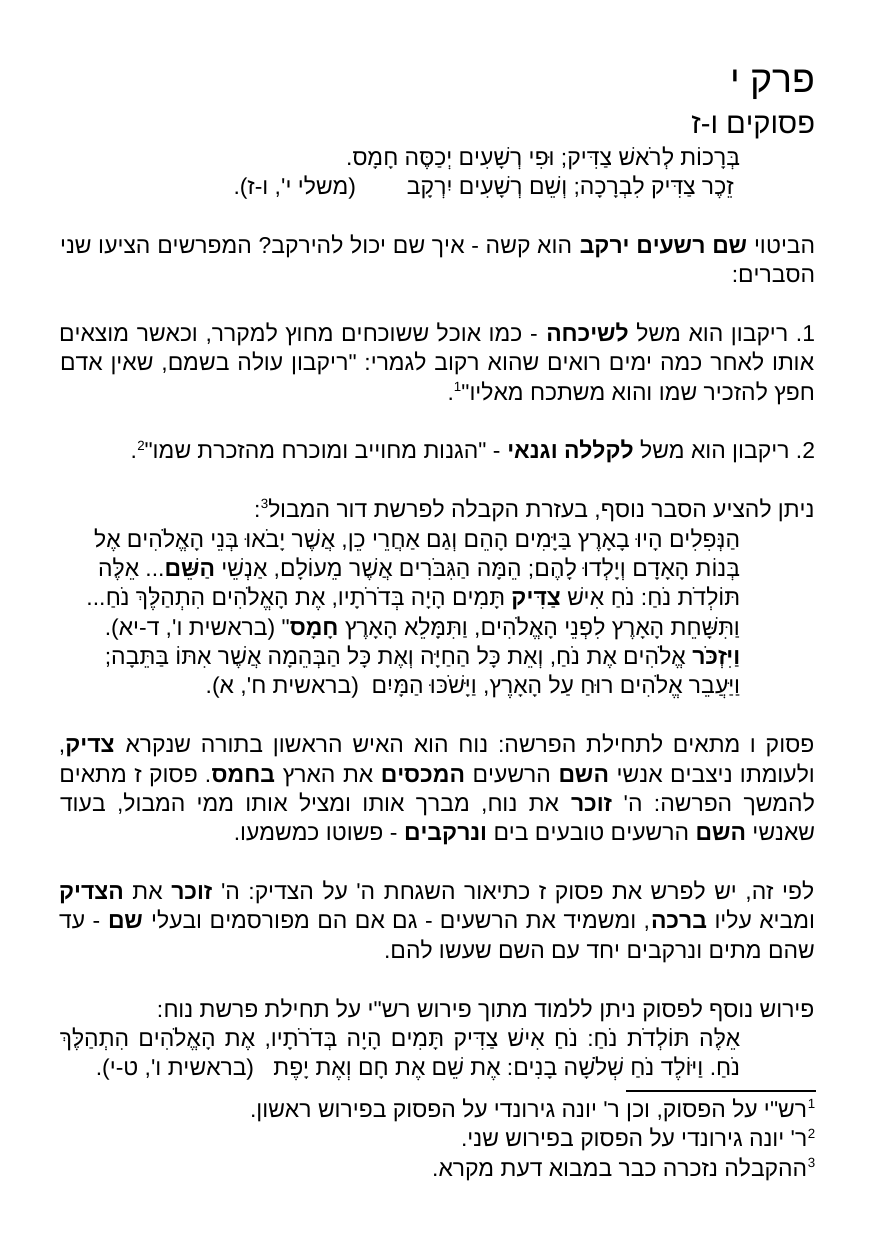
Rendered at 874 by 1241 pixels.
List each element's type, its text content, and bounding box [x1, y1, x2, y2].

text זֵכֶר צַדִּיק לִבְרָכָה; וְשֵׁם רְשָׁעִים יִרְקָב (משלי י', ו-ז). [59, 174, 740, 199]
text אֵלֶּה תּוֹלְדֹת נֹחַ: נֹחַ אִישׁ צַדִּיק תָּמִים הָיָה בְּדֹרֹתָיו, אֶת הָאֱלֹהִים הִתְהַלֶּךְ נֹחַ. וַיּוֹלֶד נֹחַ שְׁלֹשָׁה בָנִים: אֶת שֵׁם אֶת חָם וְאֶת יָפֶת (בראשית ו', ט-י). [59, 1026, 740, 1081]
text ר' יונה גירונדי על הפסוק בפירוש שני. [59, 1126, 815, 1152]
text פסוקים ו-ז [59, 107, 815, 140]
text רש"י על הפסוק, וכן ר' יונה גירונדי על הפסוק בפירוש ראשון. [59, 1097, 815, 1122]
text הַנְּפִלִים הָיוּ בָאָרֶץ בַּיָּמִים הָהֵם וְגַם אַחֲרֵי כֵן, אֲשֶׁר יָבֹאוּ בְּנֵי הָאֱלֹהִים אֶל בְּנוֹת הָאָדָם וְיָלְדוּ לָהֶם; הֵמָּה הַגִּבֹּרִים אֲשֶׁר מֵעוֹלָם, אַנְשֵׁי הַשֵּׁם... אֵלֶּה תּוֹלְדֹת נֹחַ: נֹחַ אִישׁ צַדִּיק תָּמִים הָיָה בְּדֹרֹתָיו, אֶת הָאֱלֹהִים הִתְהַלֶּךְ נֹחַ... וַתִּשָּׁחֵת הָאָרֶץ לִפְנֵי הָאֱלֹהִים, וַתִּמָּלֵא הָאָרֶץ חָמָס" (בראשית ו', ד-יא). [59, 526, 740, 640]
text פירוש נוסף לפסוק ניתן ללמוד מתוך פירוש רש"י על תחילת פרשת נוח: [59, 996, 815, 1022]
text 2. ריקבון הוא משל לקללה וגנאי - "הגנות מחוייב ומוכרח מהזכרת שמו". [59, 438, 815, 464]
text ניתן להציע הסבר נוסף, בעזרת הקבלה לפרשת דור המבול: [59, 497, 815, 523]
text הביטוי שם רשעים ירקב הוא קשה - איך שם יכול להירקב? המפרשים הציעו שני הסברים: [59, 233, 815, 288]
text וַיִּזְכֹּר אֱלֹהִים אֶת נֹחַ, וְאֵת כָּל הַחַיָּה וְאֶת כָּל הַבְּהֵמָה אֲשֶׁר אִתּוֹ בַּתֵּבָה; וַיַּעֲבֵר אֱלֹהִים רוּחַ עַל הָאָרֶץ, וַיָּשֹׁכּוּ הַמָּיִם (בראשית ח', א). [59, 644, 740, 699]
text לפי זה, יש לפרש את פסוק ז כתיאור השגחת ה' על הצדיק: ה' זוכר את הצדיק ומביא עליו ברכה, ומשמיד את הרשעים - גם אם הם מפורסמים ובעלי שם - עד שהם מתים ונרקבים יחד עם השם שעשו להם. [59, 879, 815, 963]
text ההקבלה נזכרה כבר במבוא דעת מקרא. [59, 1156, 815, 1181]
text פסוק ו מתאים לתחילת הפרשה: נוח הוא האיש הראשון בתורה שנקרא צדיק, ולעומתו ניצבים אנשי השם הרשעים המכסים את הארץ בחמס. פסוק ז מתאים להמשך הפרשה: ה' זוכר את נוח, מברך אותו ומציל אותו ממי המבול, בעוד שאנשי השם הרשעים טובעים בים ונרקבים - פשוטו כמשמעו. [59, 732, 815, 846]
text פרק י [59, 59, 815, 101]
text בְּרָכוֹת לְרֹאשׁ צַדִּיק; וּפִי רְשָׁעִים יְכַסֶּה חָמָס. [59, 144, 740, 170]
text 1. ריקבון הוא משל לשיכחה - כמו אוכל ששוכחים מחוץ למקרר, וכאשר מוצאים אותו לאחר כמה ימים רואים שהוא רקוב לגמרי: "ריקבון עולה בשמם, שאין אדם חפץ להזכיר שמו והוא משתכח מאליו". [59, 321, 815, 405]
